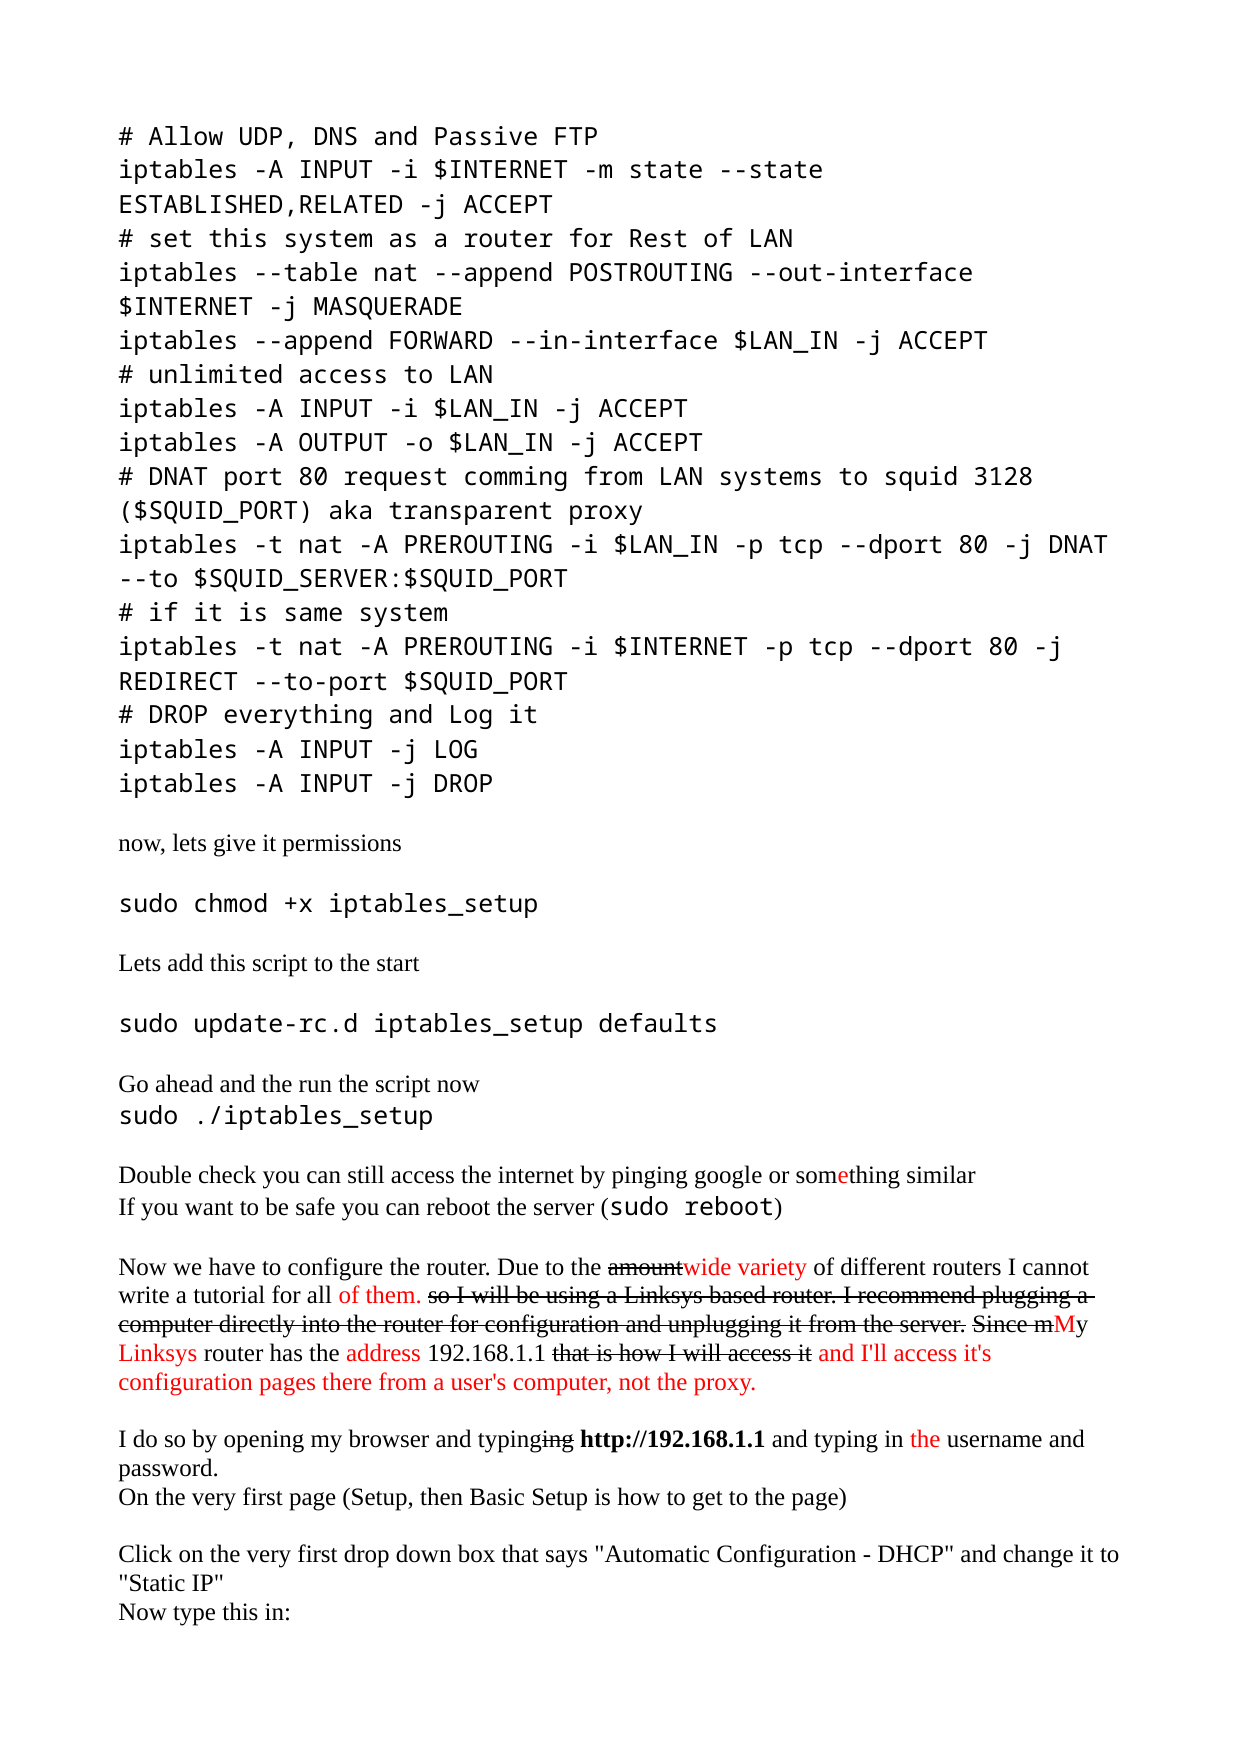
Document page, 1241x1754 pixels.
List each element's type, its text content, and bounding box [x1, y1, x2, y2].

text # unlimited access to LAN [118, 357, 1122, 391]
text # DROP everything and Log it [118, 697, 1122, 731]
text # if it is same system [118, 595, 1122, 629]
text iptables -A INPUT -j DROP [118, 765, 1122, 799]
text Now type this in: [118, 1597, 1122, 1626]
text # DNAT port 80 request comming from LAN systems to squid 3128 ($SQUID_PORT) aka transparent proxy [118, 459, 1122, 527]
text Now we have to configure the router. Due to the amountwide variety of different routers I cannot write a tutorial for all of them. so I will be using a Linksys based router. I recommend plugging a computer directly into the router for configuration and unplugging it from the server. Since mMy Linksys router has the address 192.168.1.1 that is how I will access it and I'll access it's configuration pages there from a user's computer, not the proxy. [118, 1252, 1122, 1396]
text # Allow UDP, DNS and Passive FTP [118, 118, 1122, 152]
text now, lets give it permissions [118, 828, 1122, 857]
text I do so by opening my browser and typinging http://192.168.1.1 and typing in the username and password. [118, 1424, 1122, 1482]
text Double check you can still access the internet by pinging google or something similar [118, 1160, 1122, 1189]
text If you want to be safe you can reboot the server (sudo reboot) [118, 1189, 1122, 1223]
text iptables -A INPUT -i $LAN_IN -j ACCEPT [118, 391, 1122, 425]
text iptables -A INPUT -j LOG [118, 731, 1122, 765]
text sudo chmod +x iptables_setup [118, 886, 1122, 920]
text # set this system as a router for Rest of LAN [118, 220, 1122, 254]
text Lets add this script to the start [118, 948, 1122, 977]
text Click on the very first drop down box that says "Automatic Configuration - DHCP" and change it to "Static IP" [118, 1539, 1122, 1597]
text iptables -t nat -A PREROUTING -i $LAN_IN -p tcp --dport 80 -j DNAT --to $SQUID_SERVER:$SQUID_PORT [118, 527, 1122, 595]
text Go ahead and the run the script now [118, 1069, 1122, 1097]
text sudo ./iptables_setup [118, 1097, 1122, 1132]
text iptables -A OUTPUT -o $LAN_IN -j ACCEPT [118, 425, 1122, 459]
text On the very first page (Setup, then Basic Setup is how to get to the page) [118, 1482, 1122, 1511]
text iptables --table nat --append POSTROUTING --out-interface $INTERNET -j MASQUERADE [118, 254, 1122, 322]
text iptables -t nat -A PREROUTING -i $INTERNET -p tcp --dport 80 -j REDIRECT --to-port $SQUID_PORT [118, 629, 1122, 697]
text sudo update-rc.d iptables_setup defaults [118, 1006, 1122, 1040]
text iptables --append FORWARD --in-interface $LAN_IN -j ACCEPT [118, 322, 1122, 357]
text iptables -A INPUT -i $INTERNET -m state --state ESTABLISHED,RELATED -j ACCEPT [118, 152, 1122, 220]
